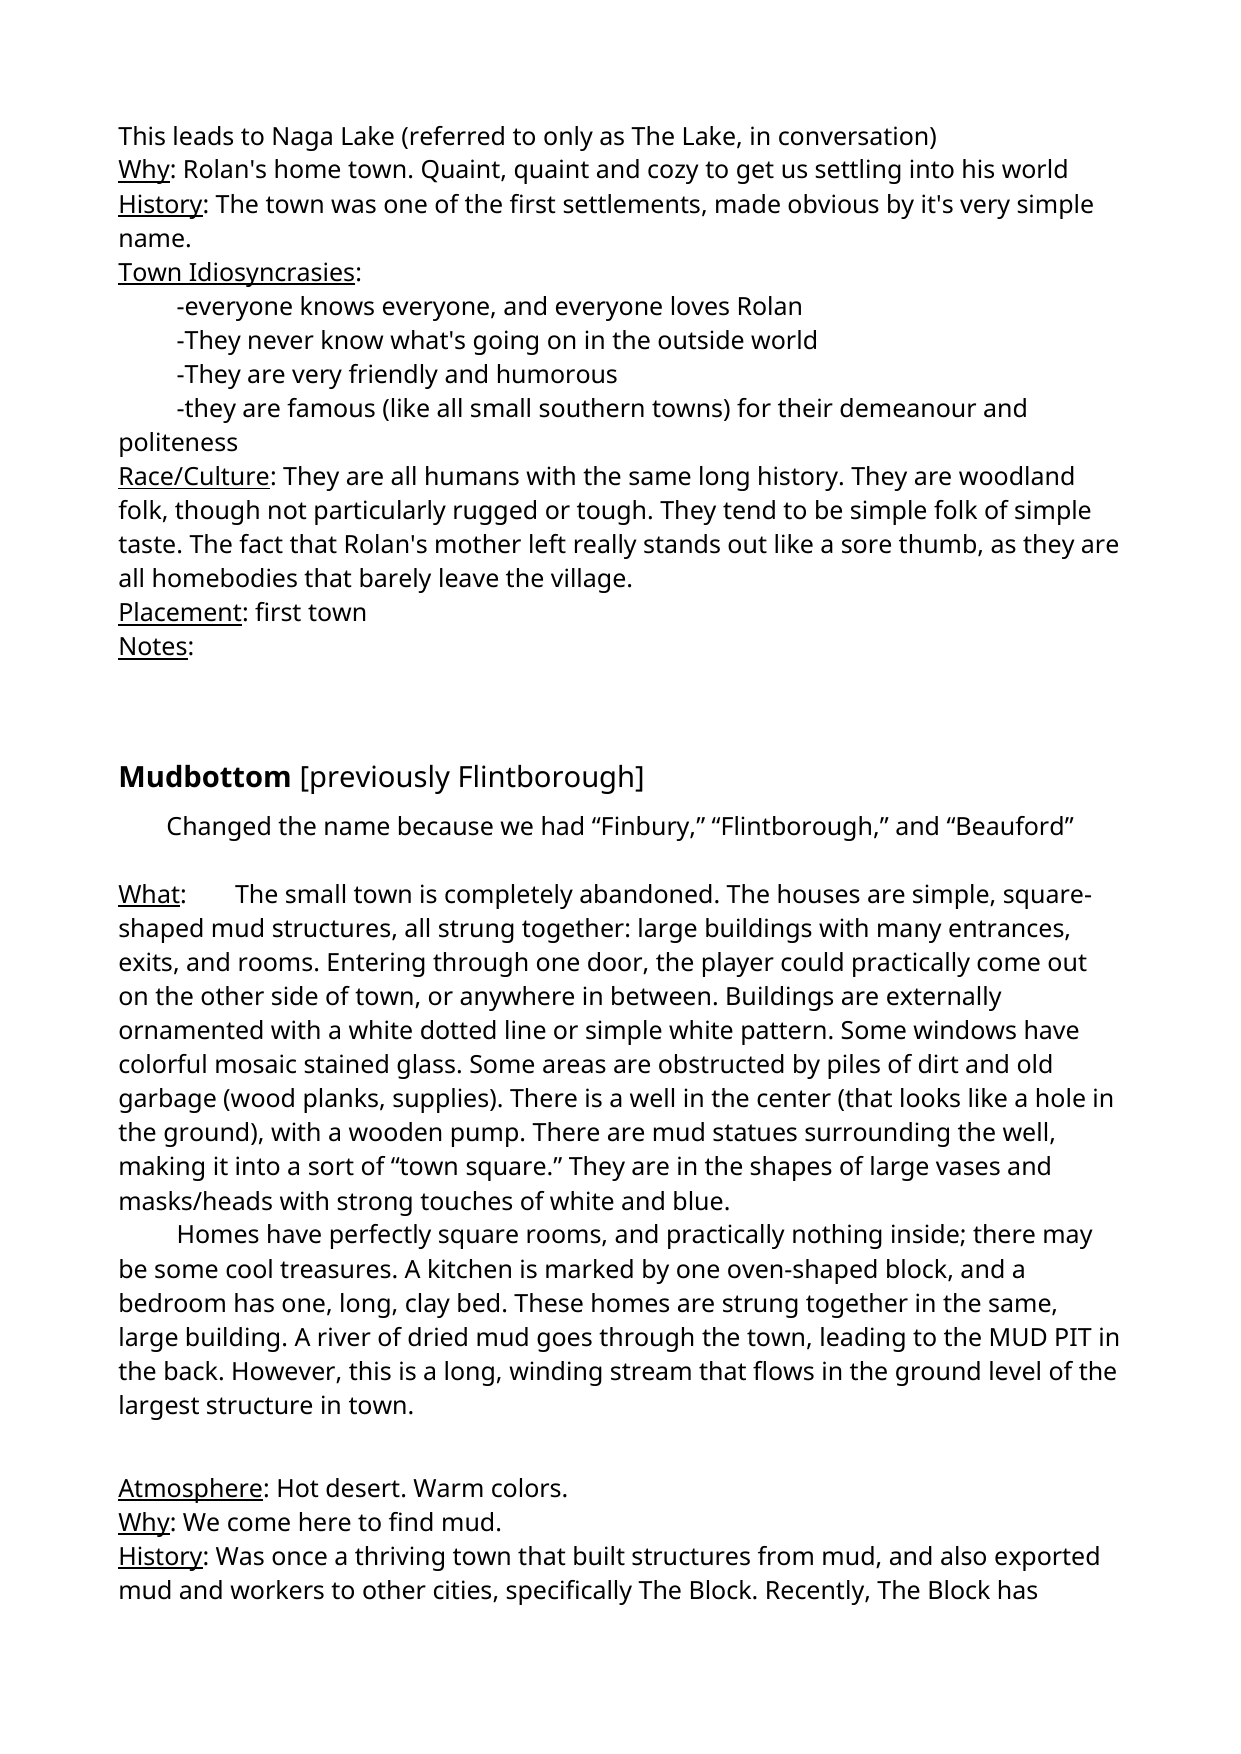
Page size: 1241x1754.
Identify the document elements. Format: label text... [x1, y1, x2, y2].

text Why: We come here to find mud. [118, 1504, 1122, 1538]
text This leads to Naga Lake (referred to only as The Lake, in conversation) [118, 118, 1122, 152]
text Why: Rolan's home town. Quaint, quaint and cozy to get us settling into his world [118, 152, 1122, 186]
text Homes have perfectly square rooms, and practically nothing inside; there may be some cool treasures. A kitchen is marked by one oven-shaped block, and a bedroom has one, long, clay bed. These homes are strung together in the same, large building. A river of dried mud goes through the town, leading to the MUD PIT in the back. However, this is a long, winding stream that flows in the ground level of the largest structure in town. [118, 1217, 1122, 1422]
text Mudbottom [previously Flintborough] [118, 756, 1122, 796]
text What: The small town is completely abandoned. The houses are simple, square-shaped mud structures, all strung together: large buildings with many entrances, exits, and rooms. Entering through one door, the player could practically come out on the other side of town, or anywhere in between. Buildings are externally ornamented with a white dotted line or simple white pattern. Some windows have colorful mosaic stained glass. Some areas are obstructed by piles of dirt and old garbage (wood planks, supplies). There is a well in the center (that looks like a hole in the ground), with a wooden pump. There are mud statues surrounding the well, making it into a sort of “town square.” They are in the shapes of large vases and masks/heads with strong touches of white and blue. [118, 877, 1122, 1217]
text History: Was once a thriving town that built structures from mud, and also exported mud and workers to other cities, specifically The Block. Recently, The Block has [118, 1538, 1122, 1606]
text Atmosphere: Hot desert. Warm colors. [118, 1470, 1122, 1504]
text Race/Culture: They are all humans with the same long history. They are woodland folk, though not particularly rugged or tough. They tend to be simple folk of simple taste. The fact that Rolan's mother left really stands out like a sore thumb, as they are all homebodies that barely leave the village. [118, 459, 1122, 595]
text -They are very friendly and humorous [118, 357, 1122, 391]
text Notes: [118, 629, 1122, 663]
text -They never know what's going on in the outside world [118, 322, 1122, 357]
text -they are famous (like all small southern towns) for their demeanour and politeness [118, 391, 1122, 459]
text History: The town was one of the first settlements, made obvious by it's very simple name. [118, 186, 1122, 254]
text Changed the name because we had “Finbury,” “Flintborough,” and “Beauford” [118, 808, 1122, 842]
text Placement: first town [118, 595, 1122, 629]
text -everyone knows everyone, and everyone loves Rolan [118, 288, 1122, 322]
text Town Idiosyncrasies: [118, 254, 1122, 288]
